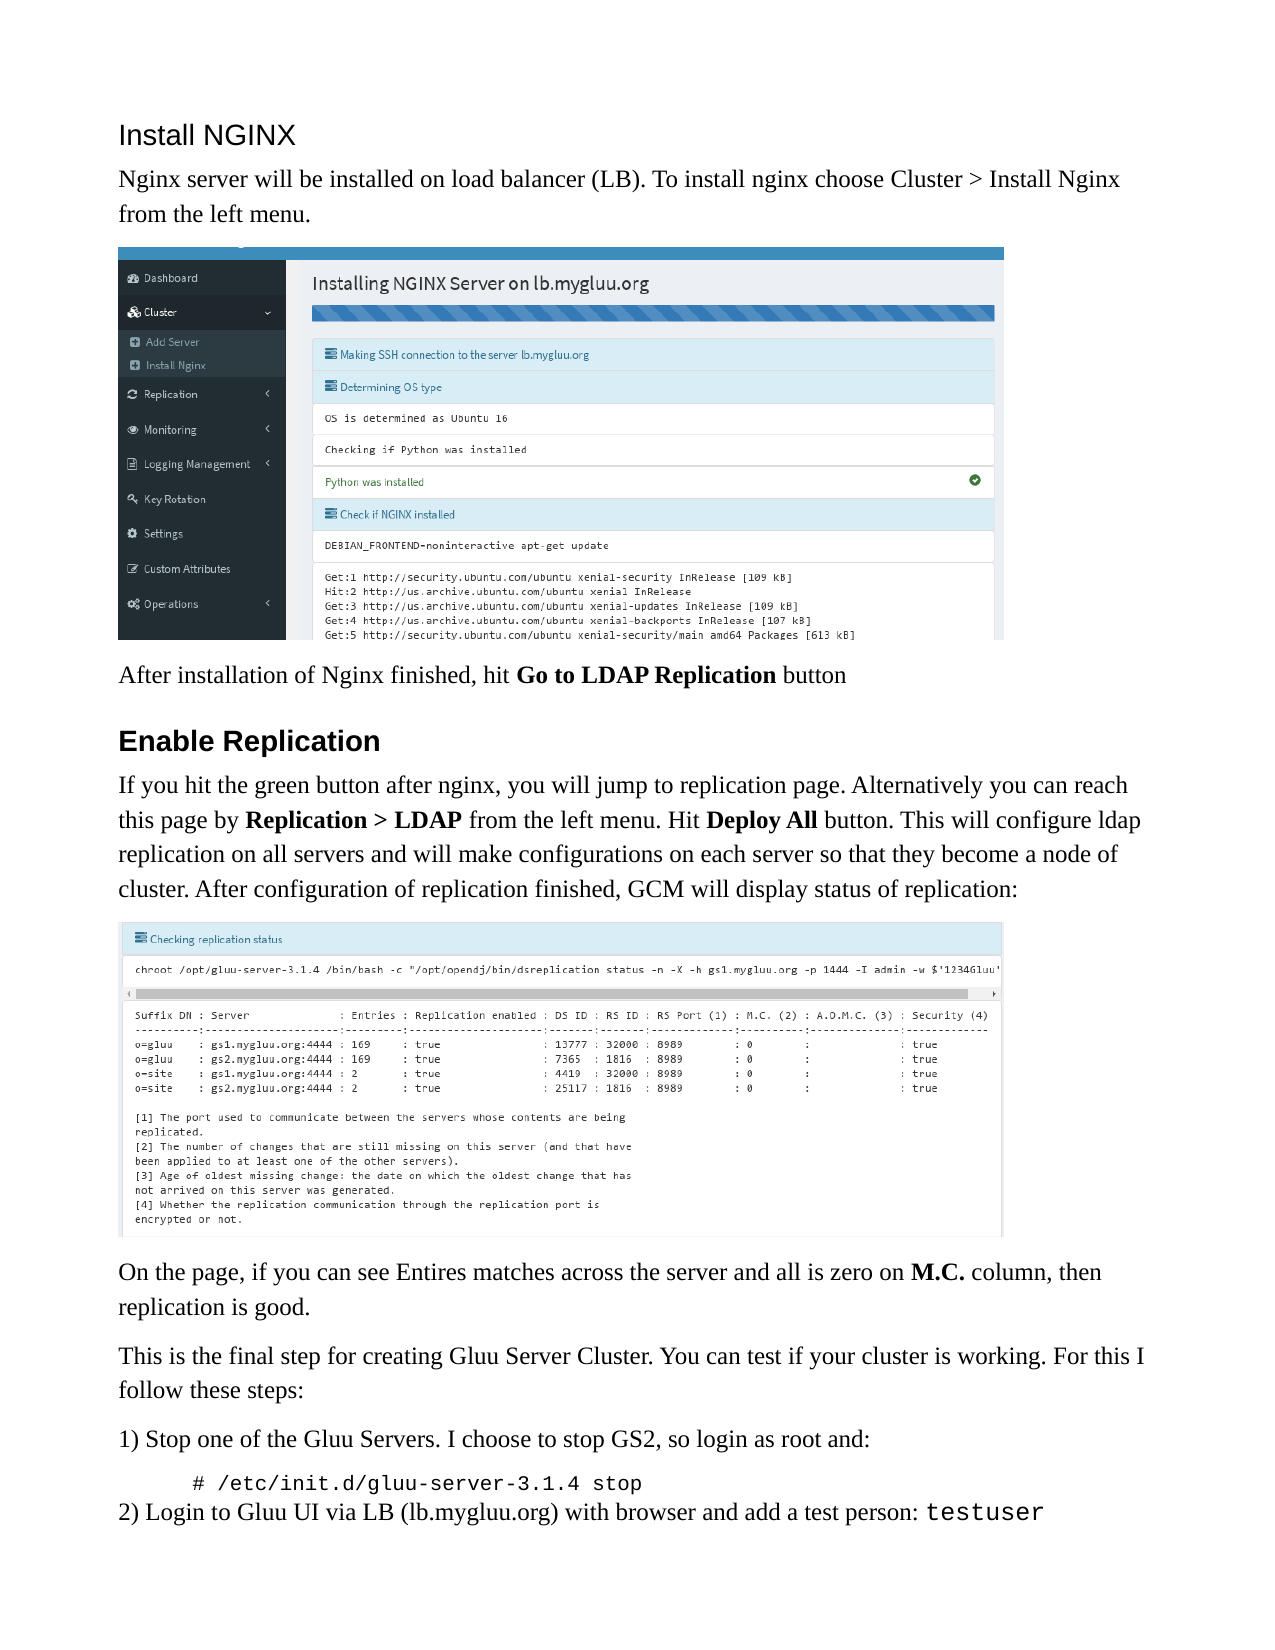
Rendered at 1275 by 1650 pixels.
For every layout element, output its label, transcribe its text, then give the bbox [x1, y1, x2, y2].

text 2) Login to Gluu UI via LB (lb.mygluu.org) with browser and add a test person: testuser [118, 1497, 1157, 1528]
text 1) Stop one of the Gluu Servers. I choose to stop GS2, so login as root and: [118, 1424, 1157, 1453]
text Nginx server will be installed on load balancer (LB). To install nginx choose Cluster > Install Nginx from the left menu. [118, 164, 1157, 228]
picture [118, 922, 1004, 1237]
subtitle Install NGINX [118, 118, 1157, 152]
text This is the final step for creating Gluu Server Cluster. You can test if your cluster is working. For this I follow these steps: [118, 1341, 1157, 1404]
text On the page, if you can see Entires matches across the server and all is zero on M.C. column, then replication is good. [118, 1257, 1157, 1320]
subtitle Enable Replication [118, 724, 1157, 758]
text After installation of Nginx finished, hit Go to LDAP Replication button [118, 660, 1157, 689]
text If you hit the green button after nginx, you will jump to replication page. Alternatively you can reach this page by Replication > LDAP from the left menu. Hit Deploy All button. This will configure ldap replication on all servers and will make configurations on each server so that they become a node of cluster. After configuration of replication finished, GCM will display status of replication: [118, 770, 1157, 902]
text # /etc/init.d/gluu-server-3.1.4 stop [192, 1473, 1157, 1497]
picture [118, 247, 1004, 640]
